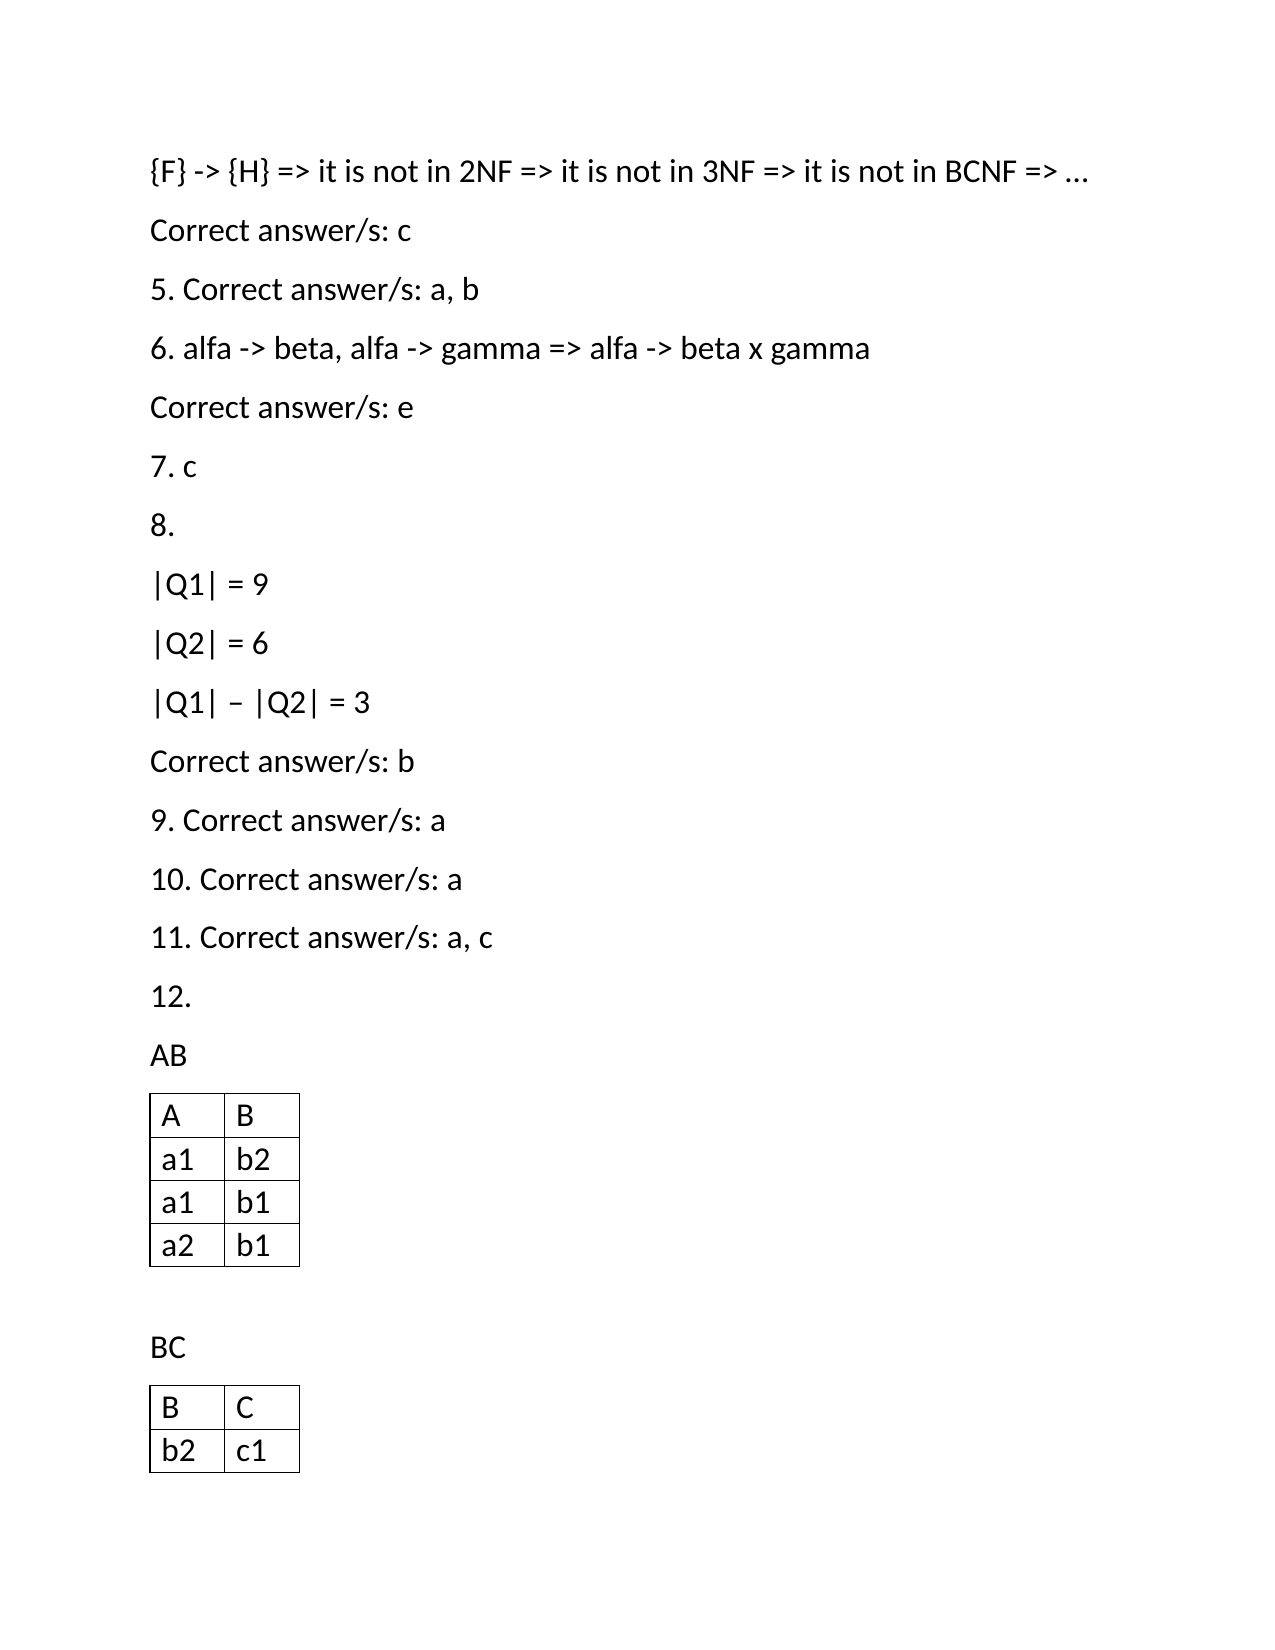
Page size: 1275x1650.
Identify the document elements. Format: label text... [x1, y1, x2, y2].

text Correct answer/s: e [150, 386, 1125, 427]
table_cell b1 [225, 1224, 299, 1266]
table_header B [225, 1094, 299, 1137]
table_cell c1 [225, 1430, 299, 1472]
table_cell b2 [225, 1138, 299, 1180]
table_cell a2 [151, 1224, 224, 1266]
table_cell a1 [151, 1181, 224, 1223]
text Correct answer/s: b [150, 739, 1125, 780]
text 12. [150, 975, 1125, 1016]
text 8. [150, 504, 1125, 544]
table_header A [151, 1094, 224, 1137]
table_cell b2 [151, 1430, 224, 1472]
text |Q1| – |Q2| = 3 [150, 681, 1125, 721]
text 7. c [150, 445, 1125, 486]
text 10. Correct answer/s: a [150, 857, 1125, 898]
text {F} -> {H} => it is not in 2NF => it is not in 3NF => it is not in BCNF => … [150, 150, 1125, 191]
text 11. Correct answer/s: a, c [150, 916, 1125, 957]
text 9. Correct answer/s: a [150, 798, 1125, 839]
text 5. Correct answer/s: a, b [150, 268, 1125, 309]
text BC [150, 1326, 1125, 1367]
text |Q1| = 9 [150, 563, 1125, 603]
table_header C [225, 1386, 299, 1428]
text AB [150, 1034, 1125, 1075]
text |Q2| = 6 [150, 622, 1125, 662]
table_header B [151, 1386, 224, 1428]
text 6. alfa -> beta, alfa -> gamma => alfa -> beta x gamma [150, 327, 1125, 368]
table_cell a1 [151, 1138, 224, 1180]
table_cell b1 [225, 1181, 299, 1223]
text Correct answer/s: c [150, 209, 1125, 250]
